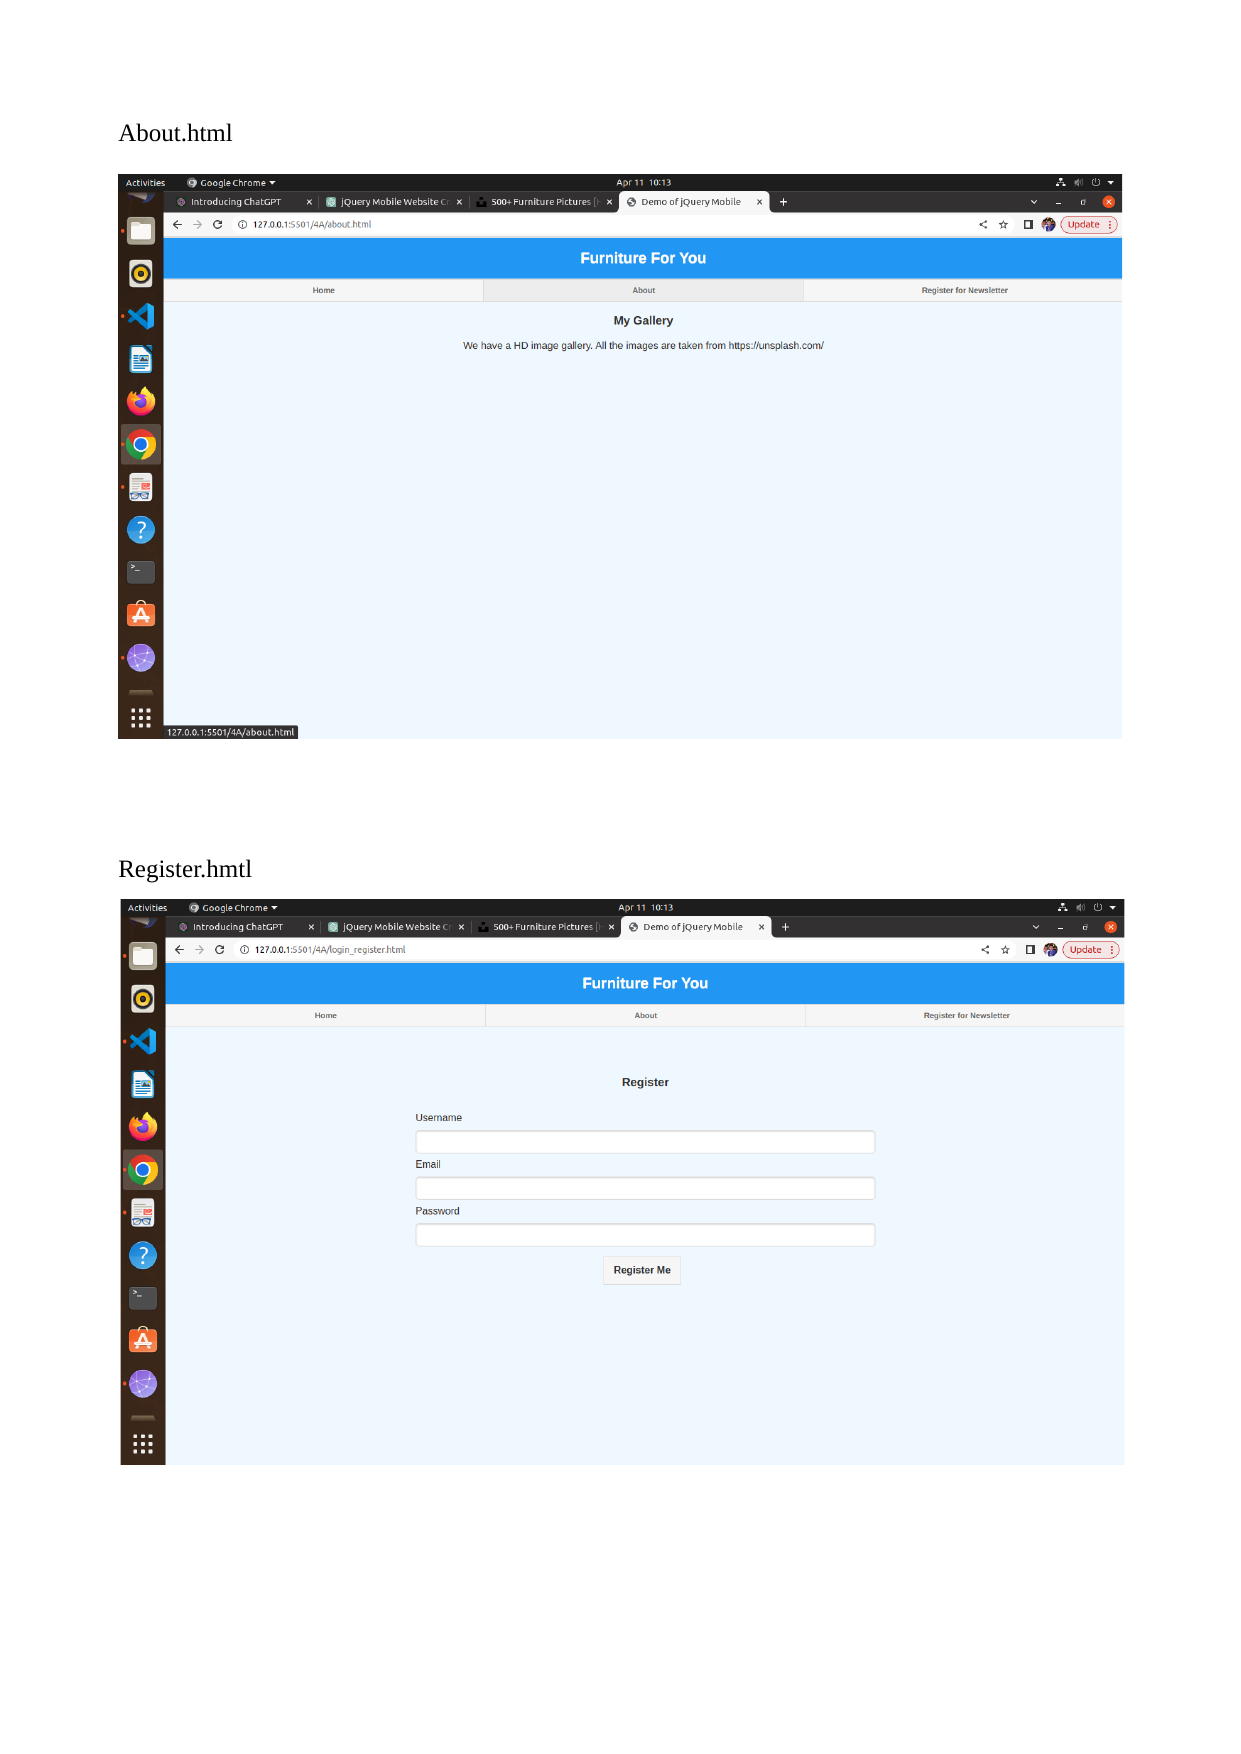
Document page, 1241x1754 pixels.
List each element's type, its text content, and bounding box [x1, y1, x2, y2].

text About.html [118, 118, 1122, 147]
picture [120, 899, 1125, 1465]
text Register.hmtl [118, 854, 1122, 883]
picture [118, 174, 1123, 739]
